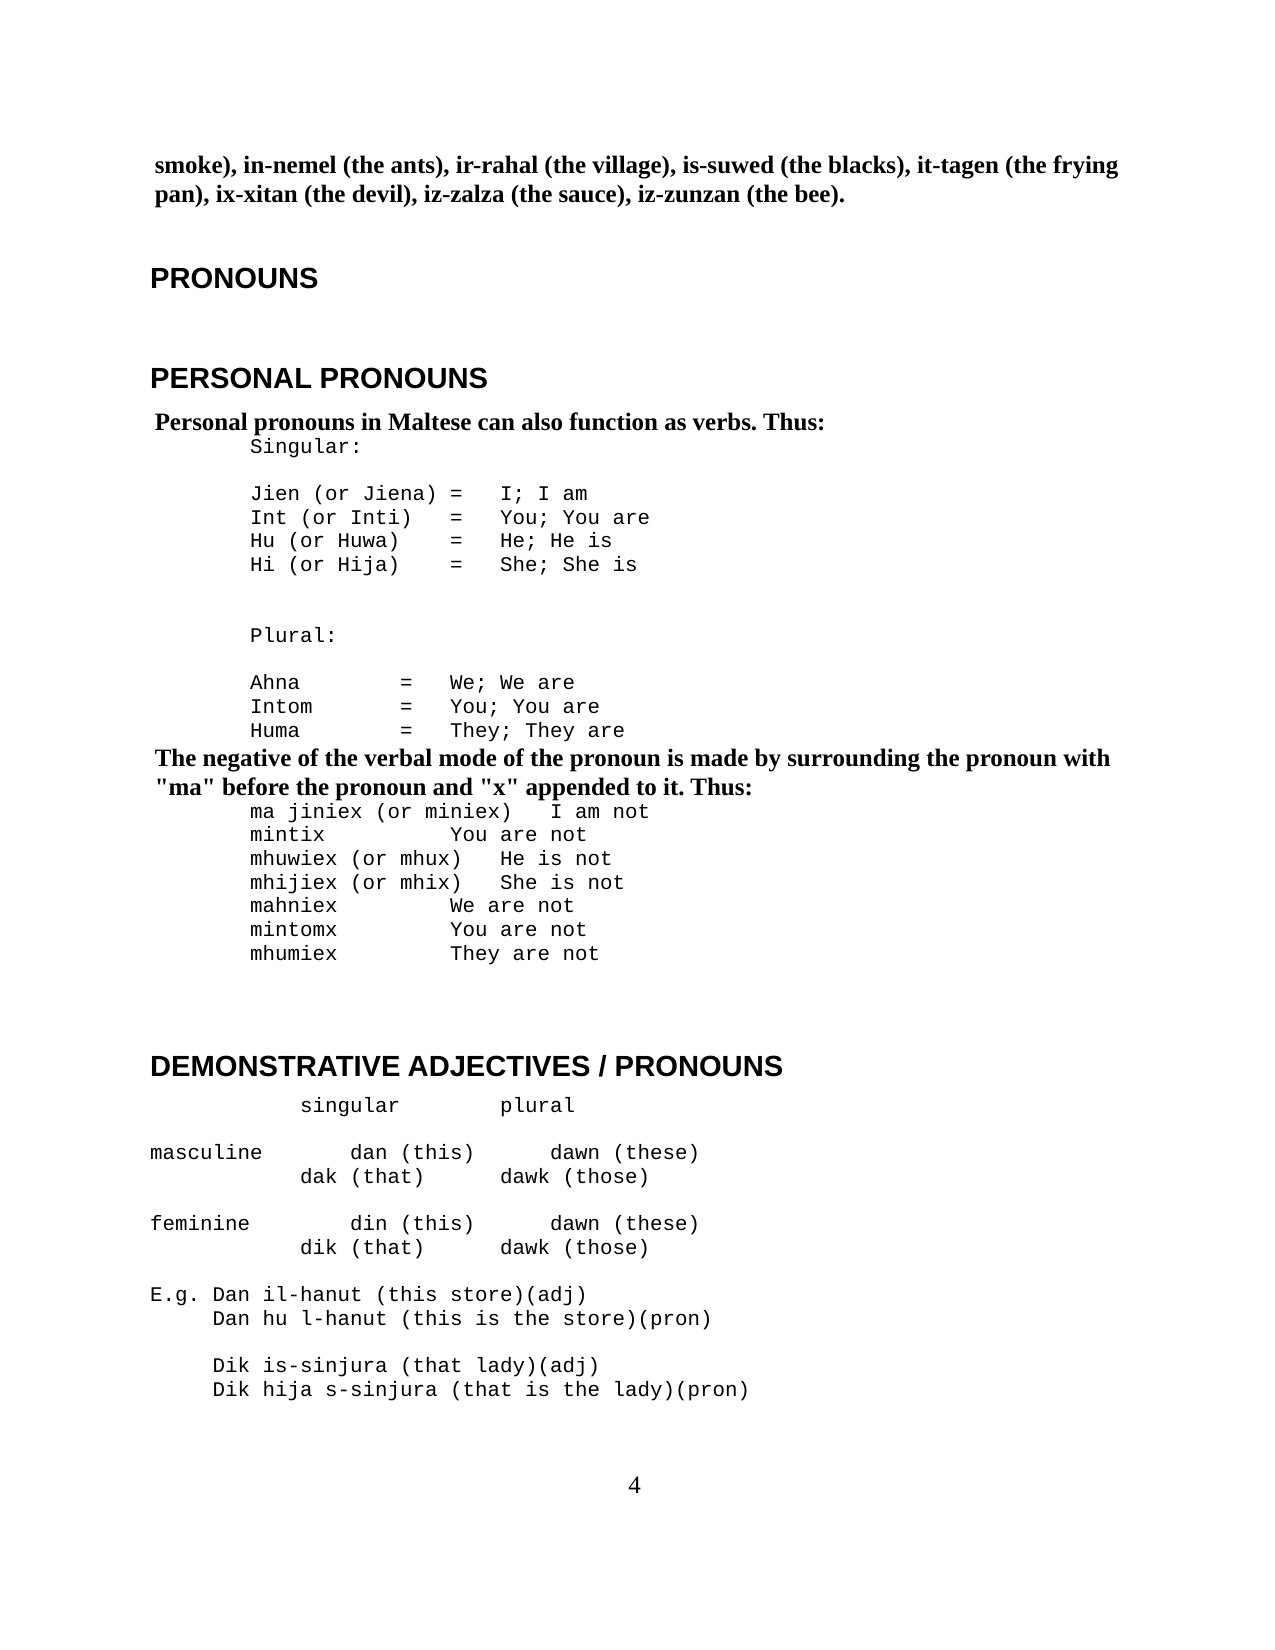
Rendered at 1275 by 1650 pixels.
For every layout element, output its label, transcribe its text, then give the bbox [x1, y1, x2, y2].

text Hi (or Hija) = She; She is [150, 554, 1125, 578]
text The negative of the verbal mode of the pronoun is made by surrounding the pronoun with "ma" before the pronoun and "x" appended to it. Thus: [154, 743, 1121, 801]
text masculine dan (this) dawn (these) [150, 1142, 1125, 1166]
text Personal pronouns in Maltese can also function as verbs. Thus: [154, 407, 1121, 436]
text dik (that) dawk (those) [150, 1237, 1125, 1260]
text mahniex We are not [150, 895, 1125, 919]
text Intom = You; You are [150, 696, 1125, 719]
text Jien (or Jiena) = I; I am [150, 483, 1125, 507]
subtitle PRONOUNS [150, 261, 1125, 295]
text mintix You are not [150, 824, 1125, 848]
text Int (or Inti) = You; You are [150, 507, 1125, 530]
text Singular: [150, 436, 1125, 459]
text E.g. Dan il-hanut (this store)(adj) [150, 1284, 1125, 1308]
text dak (that) dawk (those) [150, 1166, 1125, 1189]
text Dik hija s-sinjura (that is the lady)(pron) [150, 1378, 1125, 1402]
subtitle DEMONSTRATIVE ADJECTIVES / PRONOUNS [150, 1049, 1125, 1082]
text smoke), in-nemel (the ants), ir-rahal (the village), is-suwed (the blacks), it-tagen (the frying pan), ix-xitan (the devil), iz-zalza (the sauce), iz-zunzan (the bee). [154, 150, 1121, 236]
text Hu (or Huwa) = He; He is [150, 530, 1125, 554]
subtitle PERSONAL PRONOUNS [150, 361, 1125, 394]
text ma jiniex (or miniex) I am not [150, 801, 1125, 824]
text mhuwiex (or mhux) He is not [150, 848, 1125, 872]
text Ahna = We; We are [150, 672, 1125, 696]
text feminine din (this) dawn (these) [150, 1213, 1125, 1237]
text mhijiex (or mhix) She is not [150, 872, 1125, 895]
text Dik is-sinjura (that lady)(adj) [150, 1355, 1125, 1378]
text mhumiex They are not [150, 943, 1125, 966]
text Huma = They; They are [150, 719, 1125, 743]
text Plural: [150, 625, 1125, 649]
text mintomx You are not [150, 919, 1125, 943]
text Dan hu l-hanut (this is the store)(pron) [150, 1308, 1125, 1331]
text singular plural [150, 1095, 1125, 1118]
